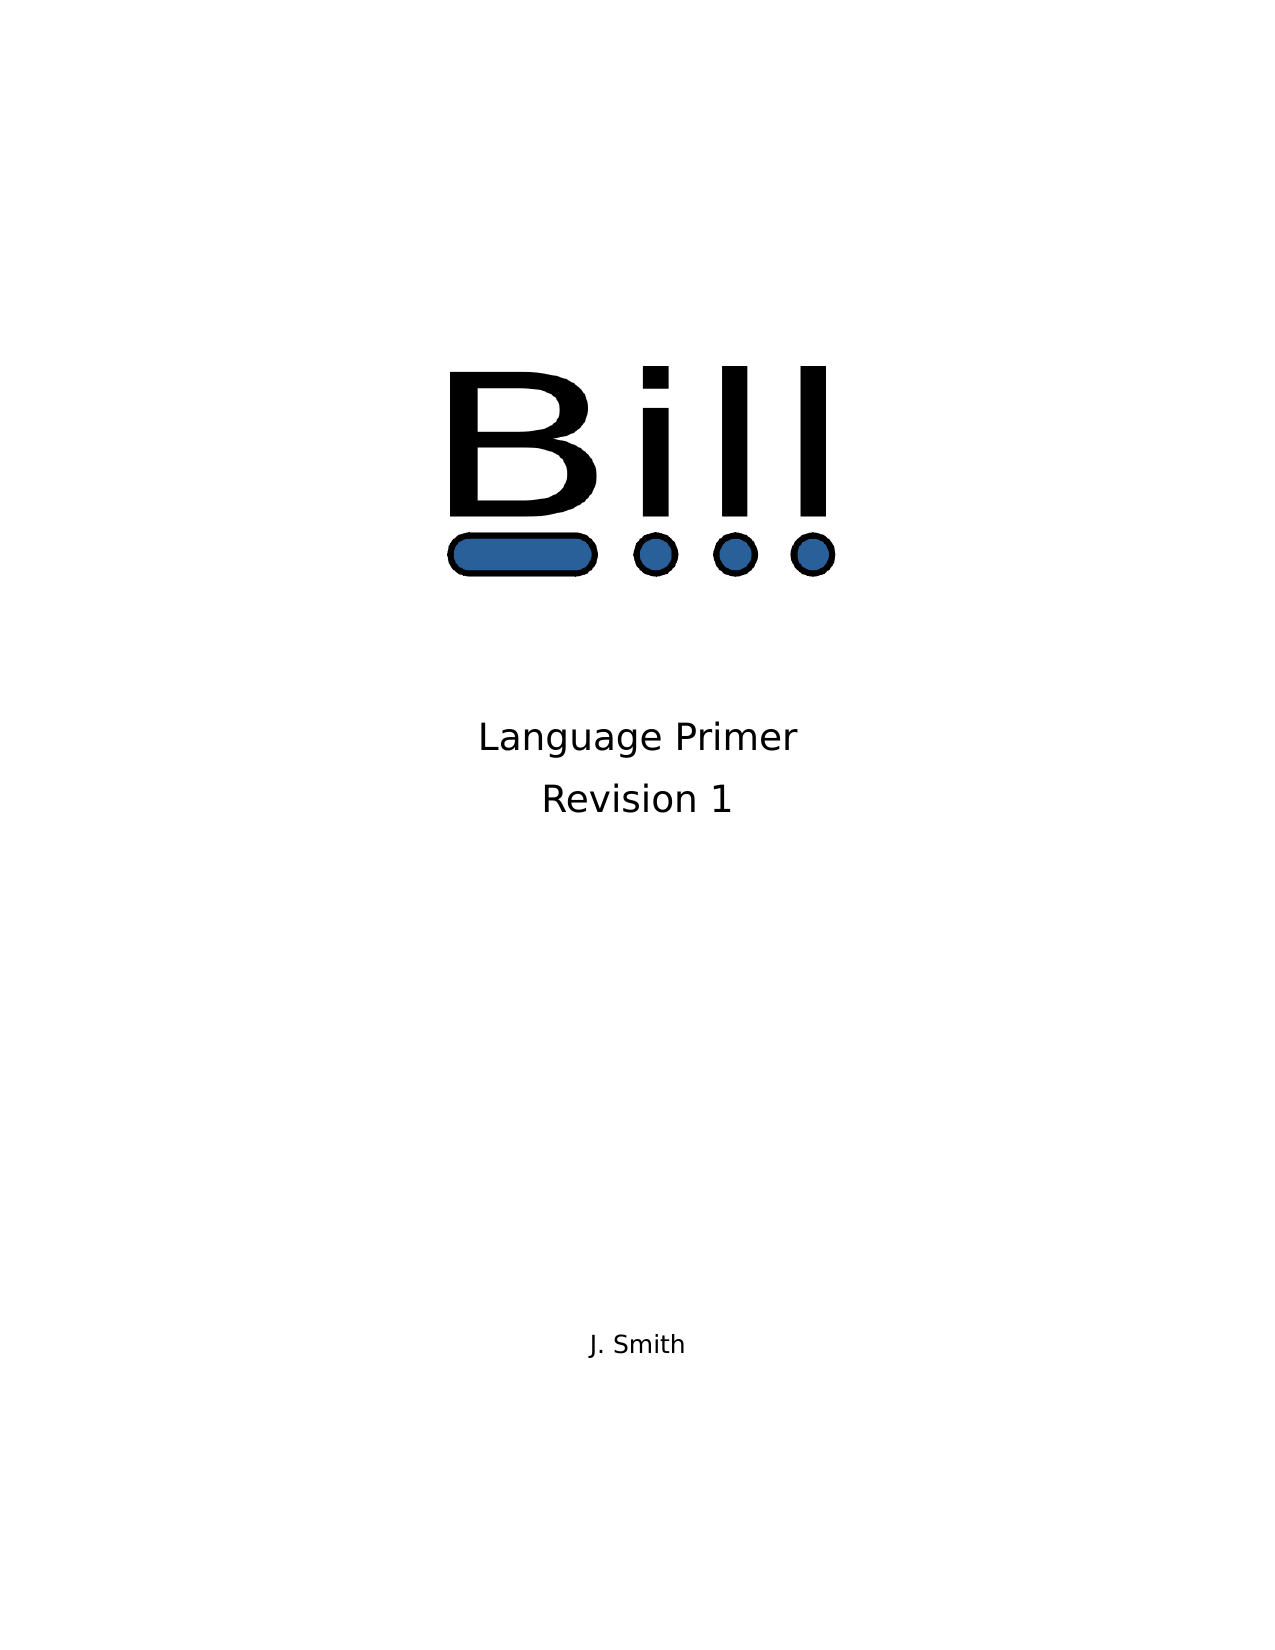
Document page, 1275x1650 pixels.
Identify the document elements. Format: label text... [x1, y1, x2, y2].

subtitle Language Primer [118, 716, 1157, 759]
picture [412, 328, 863, 629]
subtitle Revision 1 [118, 778, 1157, 822]
text J. Smith [118, 1330, 1157, 1359]
